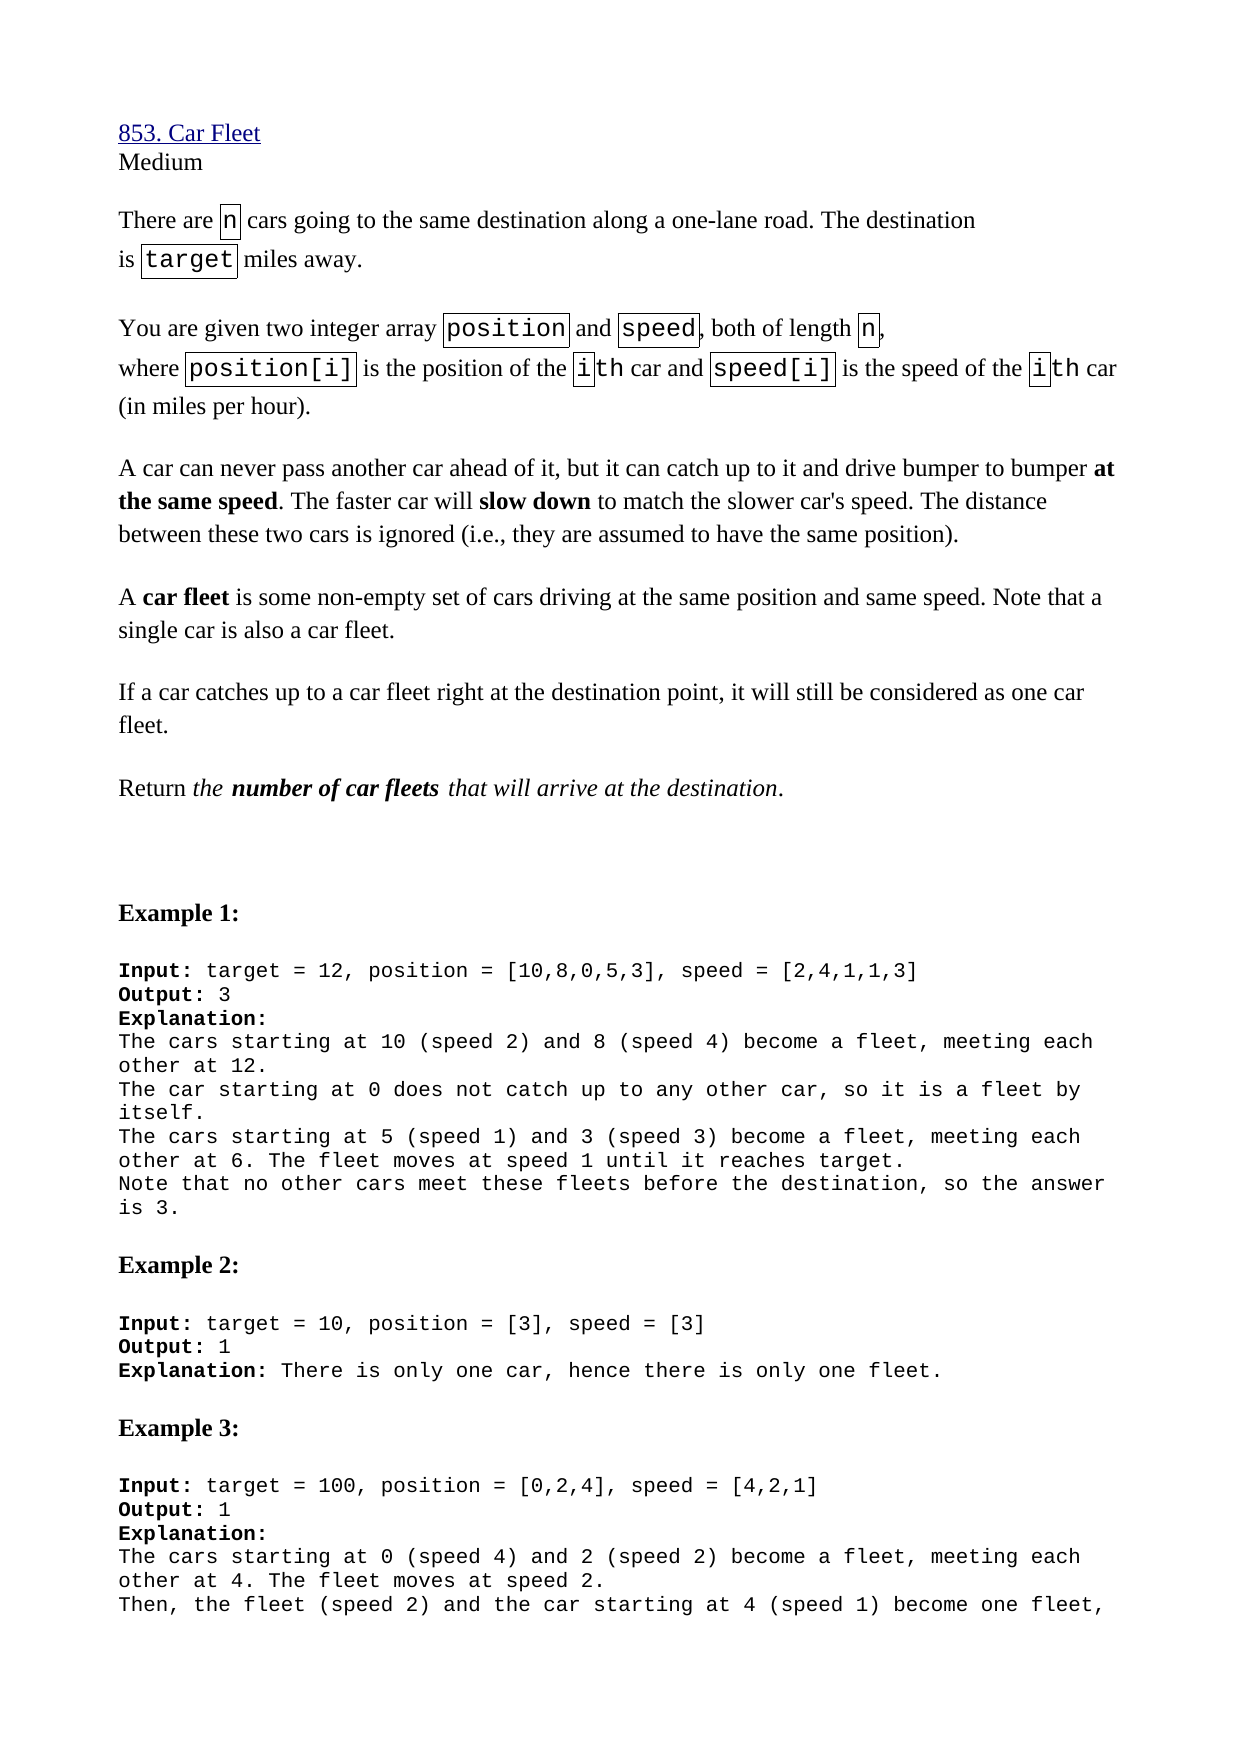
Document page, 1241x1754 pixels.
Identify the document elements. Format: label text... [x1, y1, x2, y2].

text Then, the fleet (speed 2) and the car starting at 4 (speed 1) become one fleet, [118, 1594, 1122, 1617]
text Example 3: [118, 1413, 1122, 1442]
text Explanation: [118, 1008, 1122, 1031]
text The cars starting at 5 (speed 1) and 3 (speed 3) become a fleet, meeting each other at 6. The fleet moves at speed 1 until it reaches target. [118, 1126, 1122, 1173]
text Input: target = 10, position = [3], speed = [3] [118, 1313, 1122, 1336]
text Return the number of car fleets that will arrive at the destination. [118, 773, 1122, 802]
text Output: 1 [118, 1499, 1122, 1523]
text If a car catches up to a car fleet right at the destination point, it will still be considered as one car fleet. [118, 677, 1122, 739]
text Output: 1 [118, 1336, 1122, 1360]
text Explanation: [118, 1523, 1122, 1546]
text 853. Car Fleet [118, 118, 1122, 147]
text The cars starting at 0 (speed 4) and 2 (speed 2) become a fleet, meeting each other at 4. The fleet moves at speed 2. [118, 1546, 1122, 1594]
text Input: target = 12, position = [10,8,0,5,3], speed = [2,4,1,1,3] [118, 961, 1122, 984]
text Medium [118, 147, 1122, 176]
text There are n cars going to the same destination along a one-lane road. The destination is target miles away. [118, 204, 1122, 278]
text Input: target = 100, position = [0,2,4], speed = [4,2,1] [118, 1476, 1122, 1499]
text Explanation: There is only one car, hence there is only one fleet. [118, 1360, 1122, 1383]
text A car fleet is some non-empty set of cars driving at the same position and same speed. Note that a single car is also a car fleet. [118, 582, 1122, 644]
text Note that no other cars meet these fleets before the destination, so the answer is 3. [118, 1173, 1122, 1221]
text Example 1: [118, 898, 1122, 927]
text Example 2: [118, 1250, 1122, 1279]
text The car starting at 0 does not catch up to any other car, so it is a fleet by itself. [118, 1079, 1122, 1126]
text Output: 3 [118, 984, 1122, 1008]
text The cars starting at 10 (speed 2) and 8 (speed 4) become a fleet, meeting each other at 12. [118, 1031, 1122, 1079]
text You are given two integer array position and speed, both of length n, where position[i] is the position of the ith car and speed[i] is the speed of the ith car (in miles per hour). [118, 313, 1122, 420]
text A car can never pass another car ahead of it, but it can catch up to it and drive bumper to bumper at the same speed. The faster car will slow down to match the slower car's speed. The distance between these two cars is ignored (i.e., they are assumed to have the same position). [118, 453, 1122, 548]
